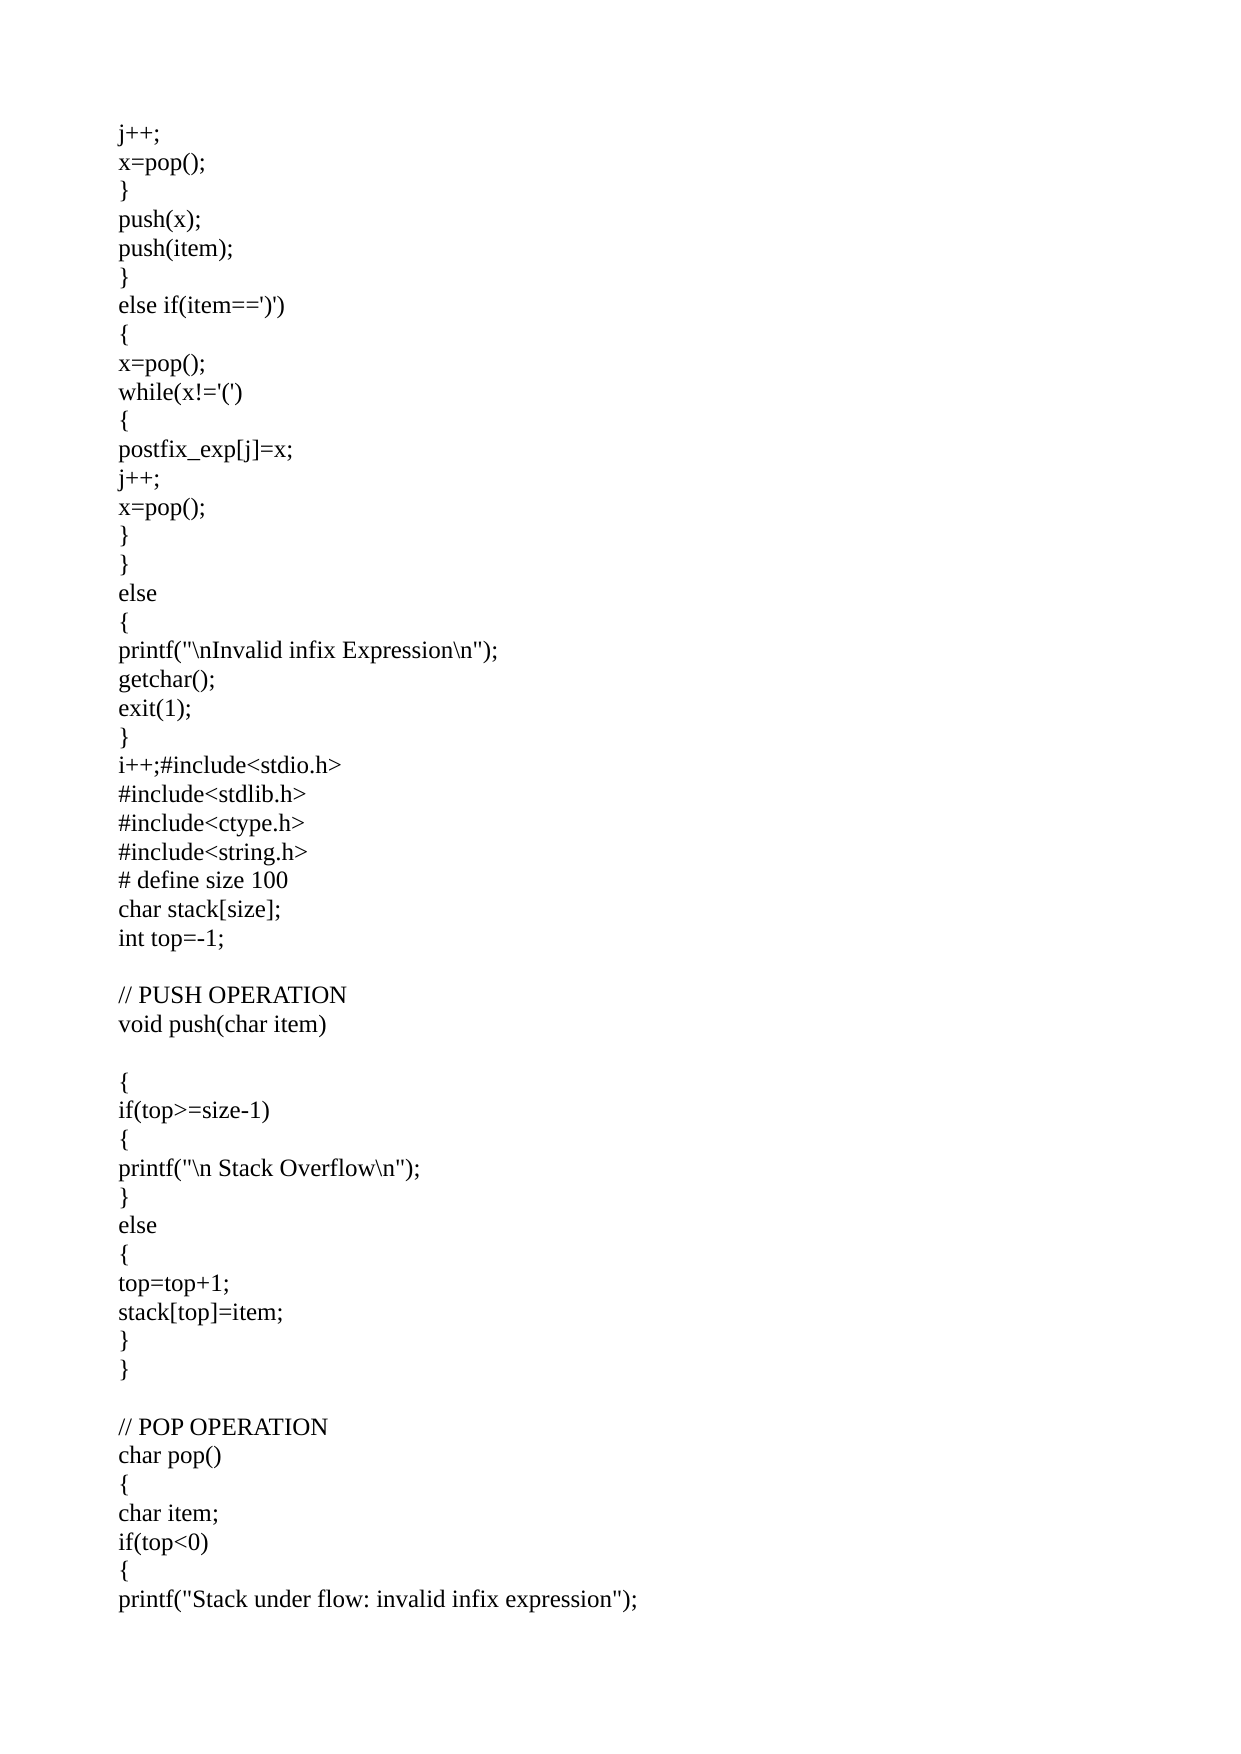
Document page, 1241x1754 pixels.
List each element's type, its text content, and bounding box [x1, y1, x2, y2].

text push(item); [118, 233, 1122, 262]
text } [118, 262, 1122, 291]
text { [118, 607, 1122, 636]
text j++; [118, 463, 1122, 492]
text x=pop(); [118, 147, 1122, 176]
text { [118, 1556, 1122, 1584]
text } [118, 722, 1122, 751]
text x=pop(); [118, 348, 1122, 377]
text stack[top]=item; [118, 1297, 1122, 1326]
text { [118, 406, 1122, 434]
text j++; [118, 118, 1122, 147]
text } [118, 1182, 1122, 1211]
text int top=-1; [118, 923, 1122, 952]
text { [118, 1067, 1122, 1096]
text printf("\nInvalid infix Expression\n"); [118, 636, 1122, 664]
text } [118, 1326, 1122, 1354]
text top=top+1; [118, 1268, 1122, 1297]
text #include<ctype.h> [118, 808, 1122, 837]
text char stack[size]; [118, 894, 1122, 923]
text void push(char item) [118, 1009, 1122, 1038]
text } [118, 521, 1122, 549]
text if(top>=size-1) [118, 1096, 1122, 1124]
text char pop() [118, 1441, 1122, 1469]
text { [118, 1239, 1122, 1268]
text i++;#include<stdio.h> [118, 751, 1122, 779]
text else [118, 1211, 1122, 1239]
text if(top<0) [118, 1527, 1122, 1556]
text } [118, 549, 1122, 578]
text postfix_exp[j]=x; [118, 434, 1122, 463]
text getchar(); [118, 664, 1122, 693]
text x=pop(); [118, 492, 1122, 521]
text else [118, 578, 1122, 607]
text { [118, 1124, 1122, 1153]
text printf("Stack under flow: invalid infix expression"); [118, 1584, 1122, 1613]
text } [118, 176, 1122, 204]
text #include<stdlib.h> [118, 779, 1122, 808]
text char item; [118, 1498, 1122, 1527]
text # define size 100 [118, 866, 1122, 894]
text printf("\n Stack Overflow\n"); [118, 1153, 1122, 1182]
text { [118, 1469, 1122, 1498]
text while(x!='(') [118, 377, 1122, 406]
text // PUSH OPERATION [118, 981, 1122, 1009]
text // POP OPERATION [118, 1412, 1122, 1441]
text #include<string.h> [118, 837, 1122, 866]
text } [118, 1354, 1122, 1383]
text else if(item==')') [118, 291, 1122, 319]
text exit(1); [118, 693, 1122, 722]
text { [118, 319, 1122, 348]
text push(x); [118, 204, 1122, 233]
